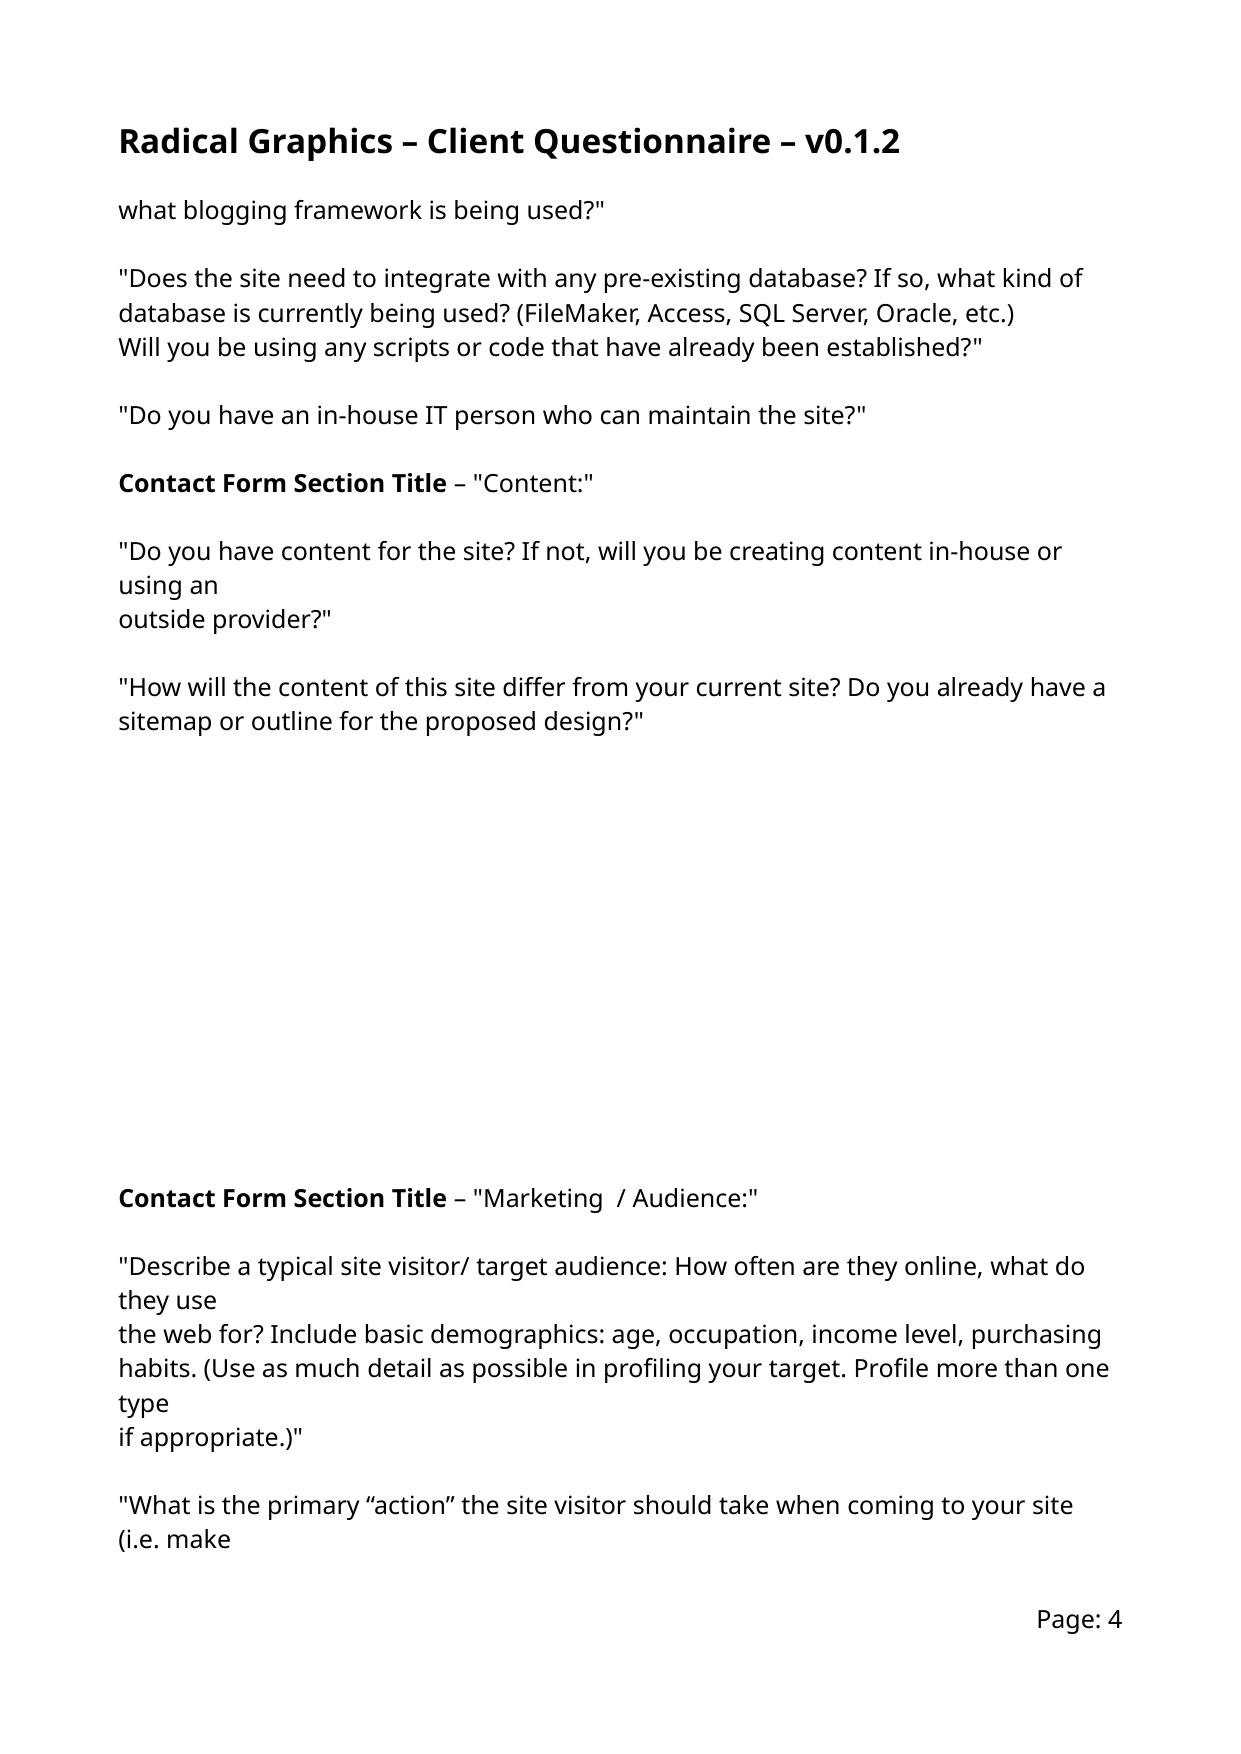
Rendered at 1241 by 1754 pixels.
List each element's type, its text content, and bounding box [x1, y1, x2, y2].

text "Do you have content for the site? If not, will you be creating content in-house or using an [118, 534, 1122, 602]
text database is currently being used? (FileMaker, Access, SQL Server, Oracle, etc.) [118, 295, 1122, 329]
text "What is the primary “action” the site visitor should take when coming to your site (i.e. make [118, 1487, 1122, 1556]
text habits. (Use as much detail as possible in profiling your target. Profile more than one type [118, 1351, 1122, 1419]
text Contact Form Section Title – "Marketing / Audience:" [118, 1181, 1122, 1215]
text "Do you have an in-house IT person who can maintain the site?" [118, 397, 1122, 431]
text Contact Form Section Title – "Content:" [118, 466, 1122, 499]
text the web for? Include basic demographics: age, occupation, income level, purchasing [118, 1317, 1122, 1351]
text Will you be using any scripts or code that have already been established?" [118, 329, 1122, 363]
text what blogging framework is being used?" [118, 193, 1122, 227]
text outside provider?" [118, 602, 1122, 636]
text sitemap or outline for the proposed design?" [118, 704, 1122, 738]
text if appropriate.)" [118, 1419, 1122, 1453]
text "How will the content of this site differ from your current site? Do you already have a [118, 670, 1122, 704]
text "Does the site need to integrate with any pre-existing database? If so, what kind of [118, 261, 1122, 295]
text "Describe a typical site visitor/ target audience: How often are they online, what do they use [118, 1249, 1122, 1317]
